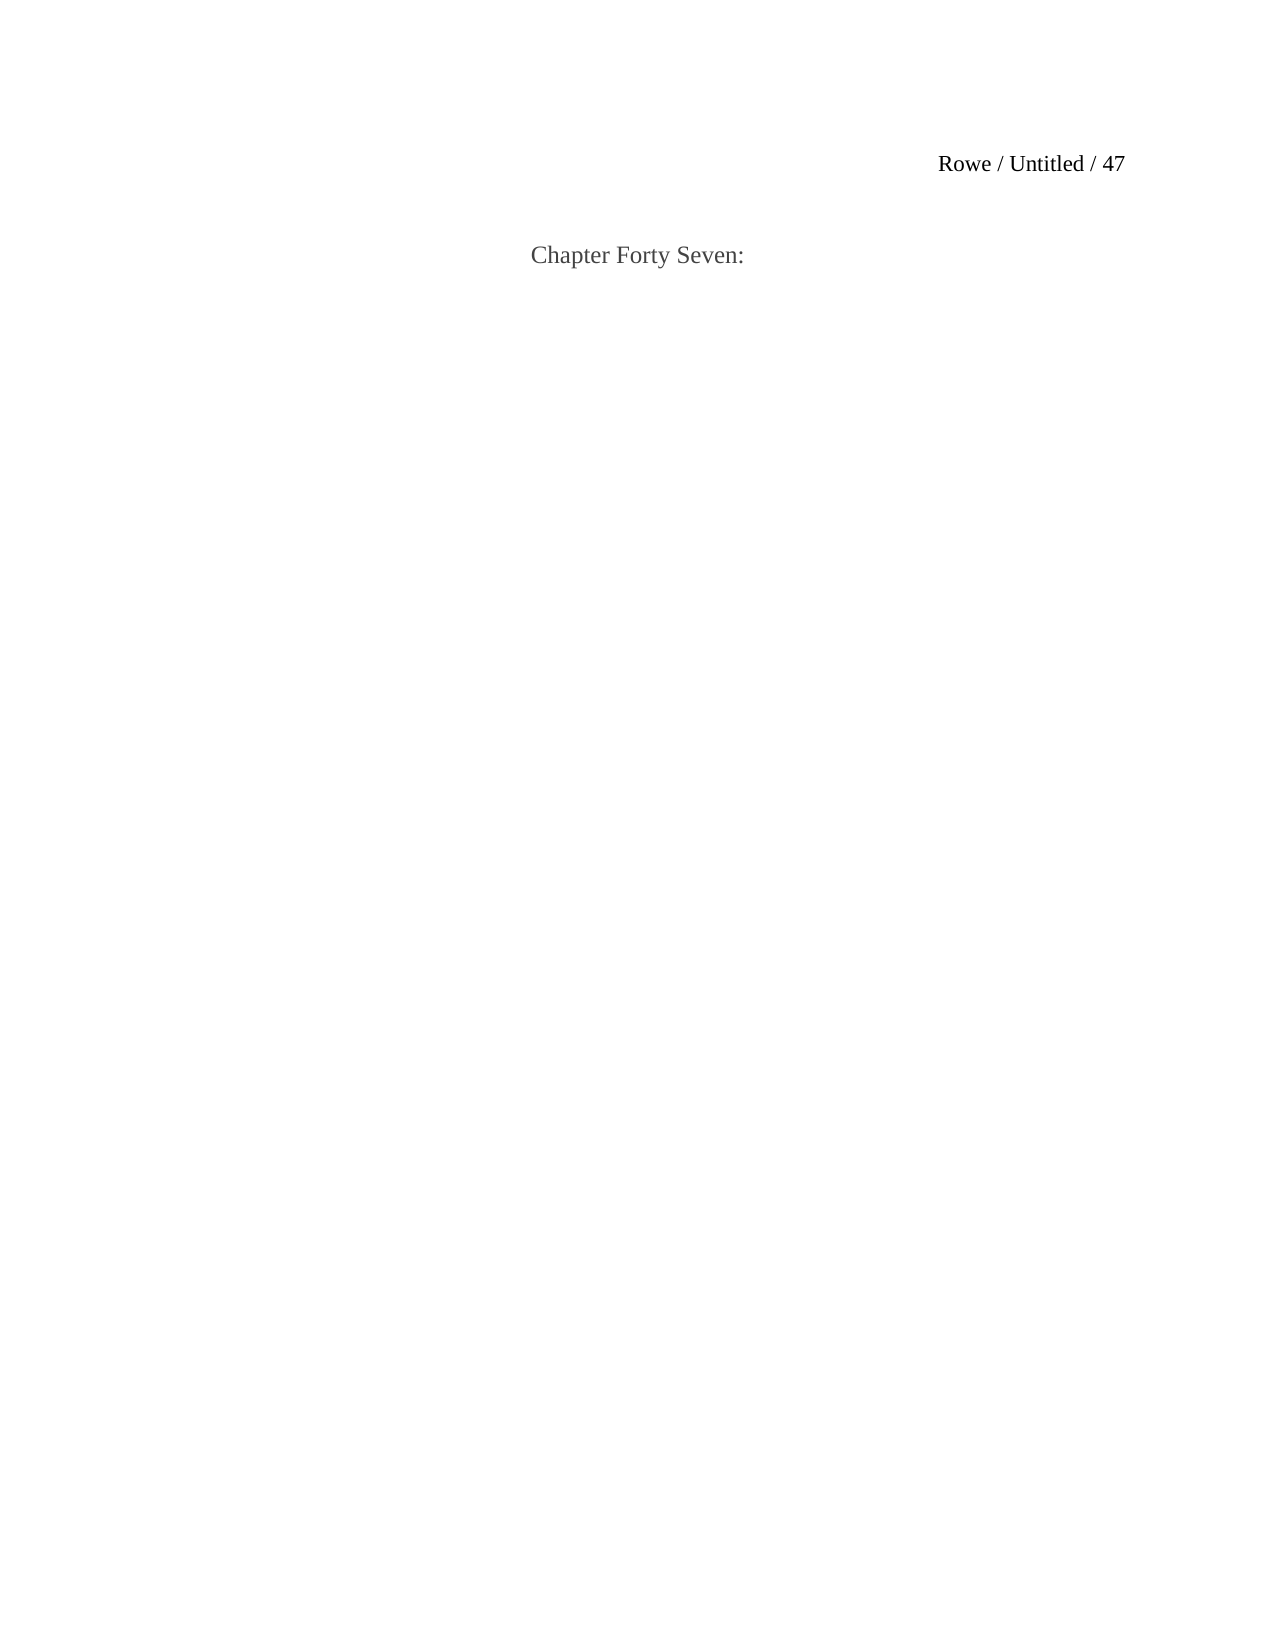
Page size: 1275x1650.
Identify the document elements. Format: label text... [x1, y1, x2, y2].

subtitle Chapter Forty Seven: [150, 240, 1125, 268]
